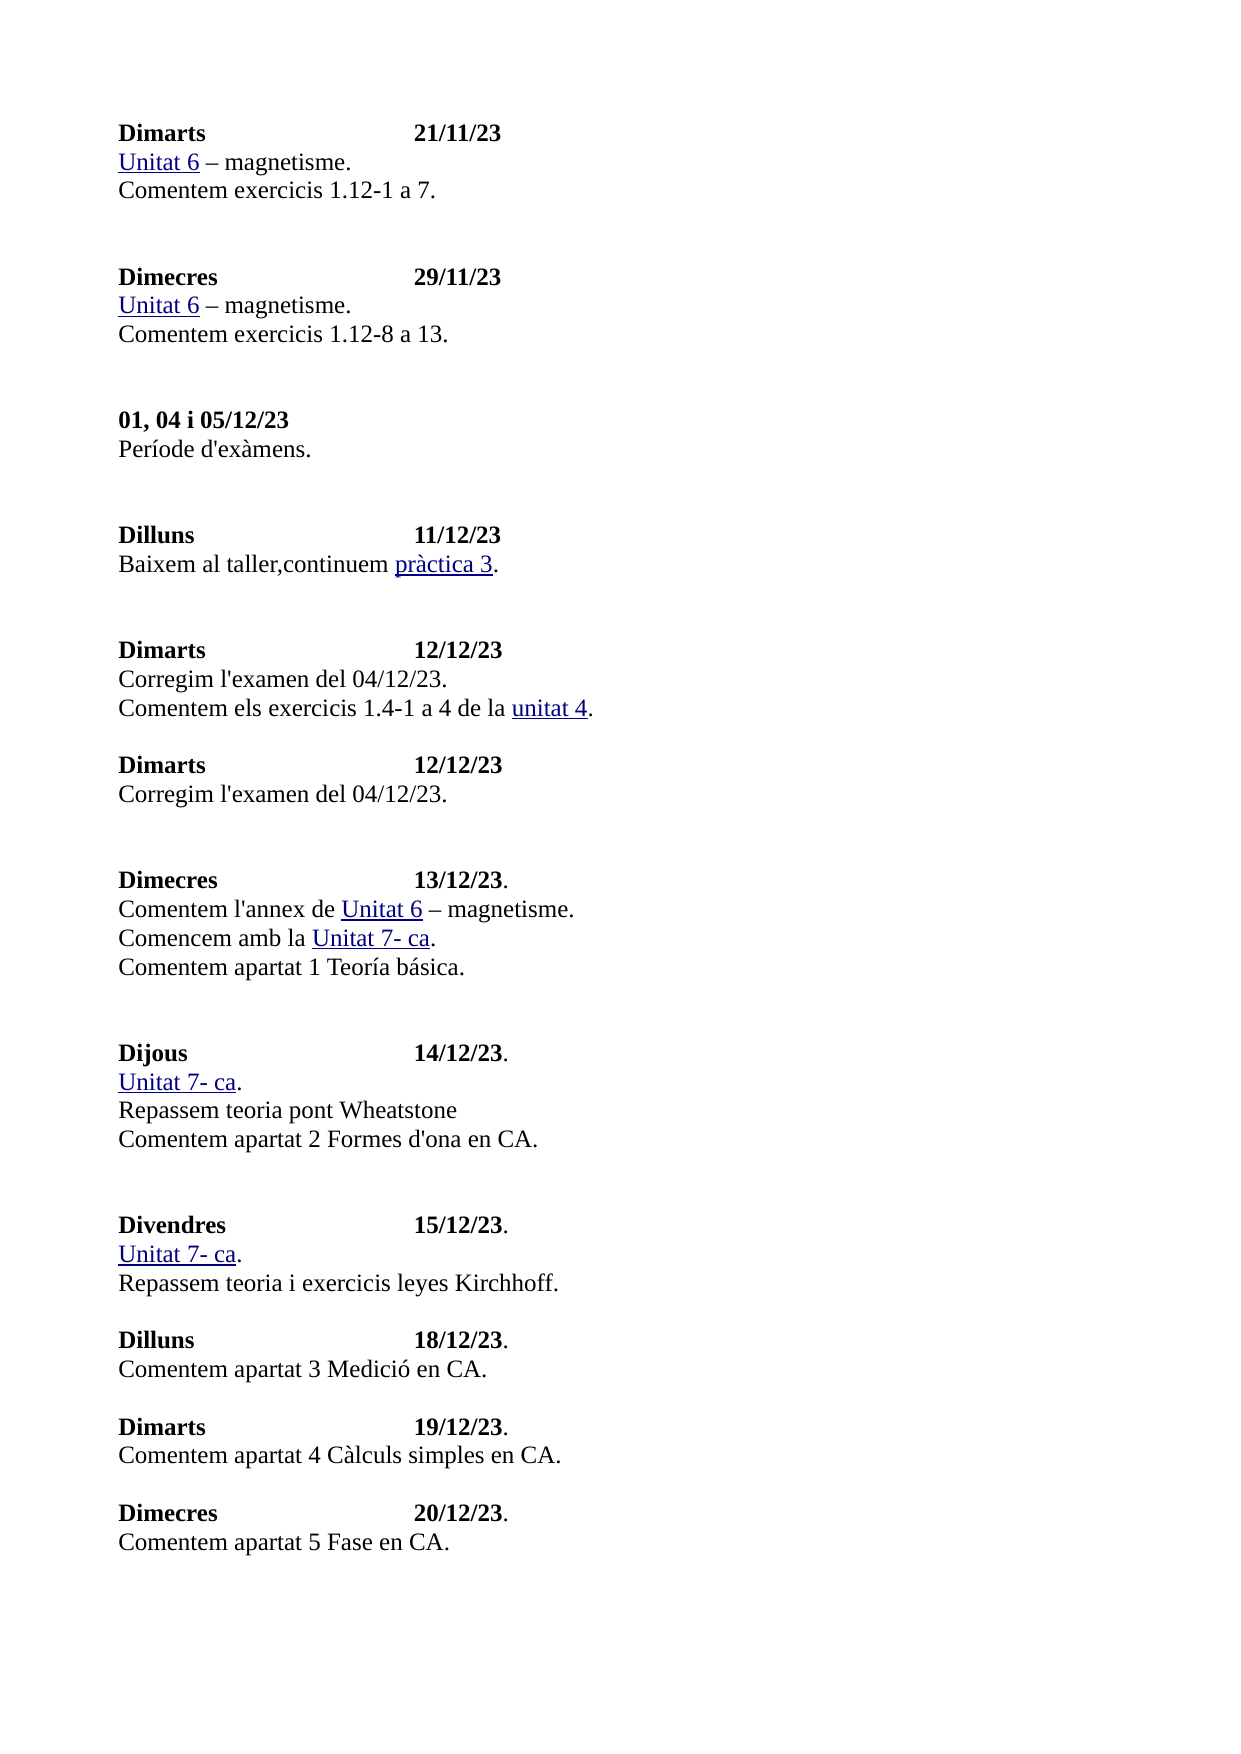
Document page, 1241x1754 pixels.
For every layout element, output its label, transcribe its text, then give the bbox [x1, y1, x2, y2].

text Dimarts 21/11/23 [118, 118, 1122, 147]
text Comencem amb la Unitat 7- ca. [118, 923, 1122, 952]
text Període d'exàmens. [118, 434, 1122, 463]
text Dimecres 29/11/23 [118, 262, 1122, 291]
text Dimecres 13/12/23. [118, 866, 1122, 894]
text Comentem exercicis 1.12-8 a 13. [118, 319, 1122, 348]
text Corregim l'examen del 04/12/23. [118, 664, 1122, 693]
text Comentem l'annex de Unitat 6 – magnetisme. [118, 894, 1122, 923]
text Unitat 7- ca. [118, 1239, 1122, 1268]
text Comentem apartat 1 Teoría básica. [118, 952, 1122, 981]
text 01, 04 i 05/12/23 [118, 406, 1122, 434]
text Dimarts 12/12/23 [118, 751, 1122, 779]
text Dimarts 19/12/23. [118, 1412, 1122, 1441]
text Comentem apartat 2 Formes d'ona en CA. [118, 1124, 1122, 1153]
text Repassem teoria pont Wheatstone [118, 1096, 1122, 1124]
text Dilluns 11/12/23 [118, 521, 1122, 549]
text Unitat 7- ca. [118, 1067, 1122, 1096]
text Unitat 6 – magnetisme. [118, 291, 1122, 319]
text Comentem apartat 3 Medició en CA. [118, 1354, 1122, 1383]
text Dimecres 20/12/23. [118, 1498, 1122, 1527]
text Comentem els exercicis 1.4-1 a 4 de la unitat 4. [118, 693, 1122, 722]
text Divendres 15/12/23. [118, 1211, 1122, 1239]
text Comentem exercicis 1.12-1 a 7. [118, 176, 1122, 204]
text Dilluns 18/12/23. [118, 1326, 1122, 1354]
text Comentem apartat 4 Càlculs simples en CA. [118, 1441, 1122, 1469]
text Dimarts 12/12/23 [118, 636, 1122, 664]
text Baixem al taller,continuem pràctica 3. [118, 549, 1122, 578]
text Unitat 6 – magnetisme. [118, 147, 1122, 176]
text Comentem apartat 5 Fase en CA. [118, 1527, 1122, 1556]
text Repassem teoria i exercicis leyes Kirchhoff. [118, 1268, 1122, 1297]
text Dijous 14/12/23. [118, 1038, 1122, 1067]
text Corregim l'examen del 04/12/23. [118, 779, 1122, 808]
